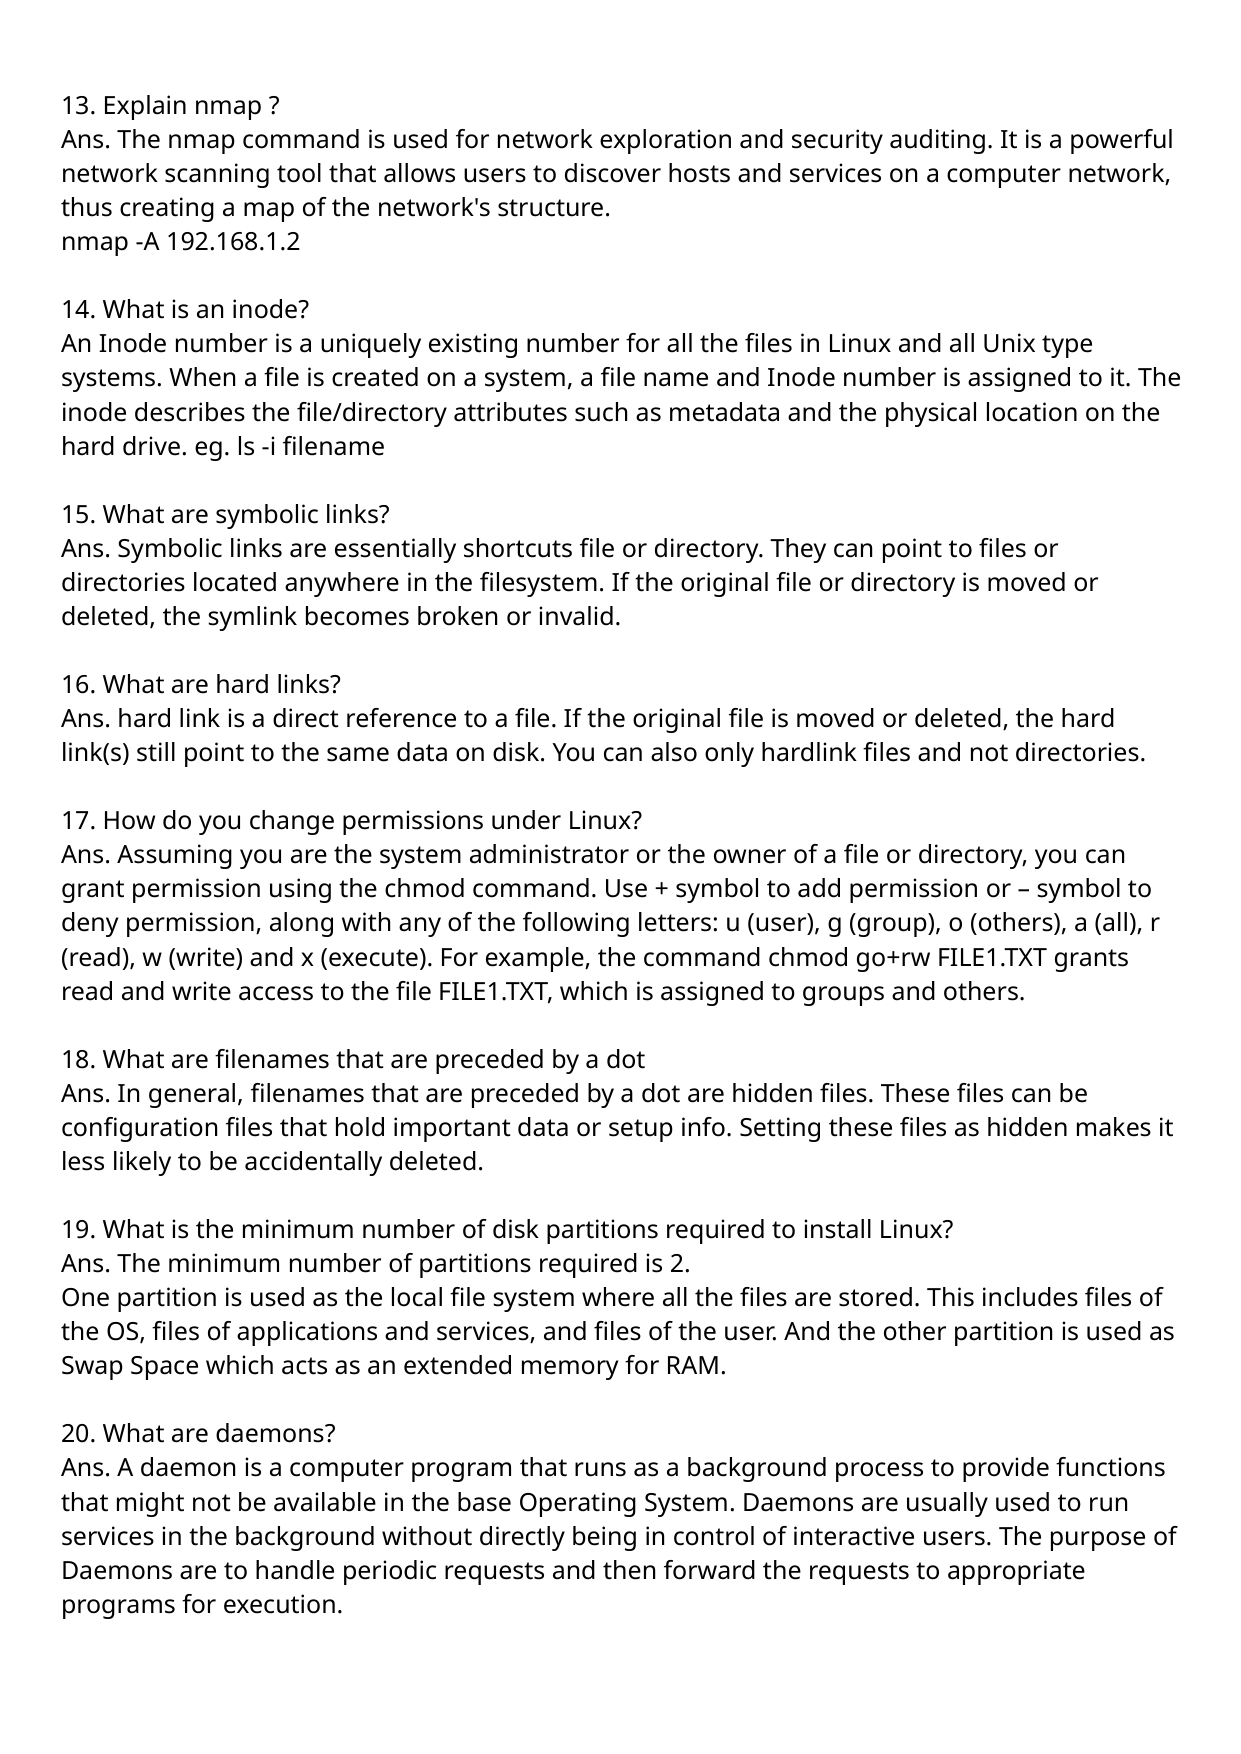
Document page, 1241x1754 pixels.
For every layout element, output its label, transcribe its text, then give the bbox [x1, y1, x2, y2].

text 20. What are daemons? [61, 1416, 1185, 1450]
text Ans. Symbolic links are essentially shortcuts file or directory. They can point to files or directories located anywhere in the filesystem. If the original file or directory is moved or deleted, the symlink becomes broken or invalid. [61, 530, 1185, 633]
text 17. How do you change permissions under Linux? [61, 803, 1185, 837]
text Ans. In general, filenames that are preceded by a dot are hidden files. These files can be configuration files that hold important data or setup info. Setting these files as hidden makes it less likely to be accidentally deleted. [61, 1075, 1185, 1178]
text 16. What are hard links? [61, 667, 1185, 701]
text An Inode number is a uniquely existing number for all the files in Linux and all Unix type systems. When a file is created on a system, a file name and Inode number is assigned to it. The inode describes the file/directory attributes such as metadata and the physical location on the hard drive. eg. ls -i filename [61, 326, 1185, 462]
text nmap -A 192.168.1.2 [61, 224, 1185, 258]
text 15. What are symbolic links? [61, 496, 1185, 530]
text Ans. The nmap command is used for network exploration and security auditing. It is a powerful network scanning tool that allows users to discover hosts and services on a computer network, thus creating a map of the network's structure. [61, 122, 1185, 224]
text 18. What are filenames that are preceded by a dot [61, 1041, 1185, 1075]
text Ans. Assuming you are the system administrator or the owner of a file or directory, you can grant permission using the chmod command. Use + symbol to add permission or – symbol to deny permission, along with any of the following letters: u (user), g (group), o (others), a (all), r (read), w (write) and x (execute). For example, the command chmod go+rw FILE1.TXT grants read and write access to the file FILE1.TXT, which is assigned to groups and others. [61, 837, 1185, 1007]
text Ans. A daemon is a computer program that runs as a background process to provide functions that might not be available in the base Operating System. Daemons are usually used to run services in the background without directly being in control of interactive users. The purpose of Daemons are to handle periodic requests and then forward the requests to appropriate programs for execution. [61, 1450, 1185, 1620]
text 14. What is an inode? [61, 292, 1185, 326]
text Ans. The minimum number of partitions required is 2. [61, 1246, 1185, 1280]
text 19. What is the minimum number of disk partitions required to install Linux? [61, 1212, 1185, 1246]
text 13. Explain nmap ? [61, 88, 1185, 122]
text One partition is used as the local file system where all the files are stored. This includes files of the OS, files of applications and services, and files of the user. And the other partition is used as Swap Space which acts as an extended memory for RAM. [61, 1280, 1185, 1382]
text Ans. hard link is a direct reference to a file. If the original file is moved or deleted, the hard link(s) still point to the same data on disk. You can also only hardlink files and not directories. [61, 701, 1185, 769]
